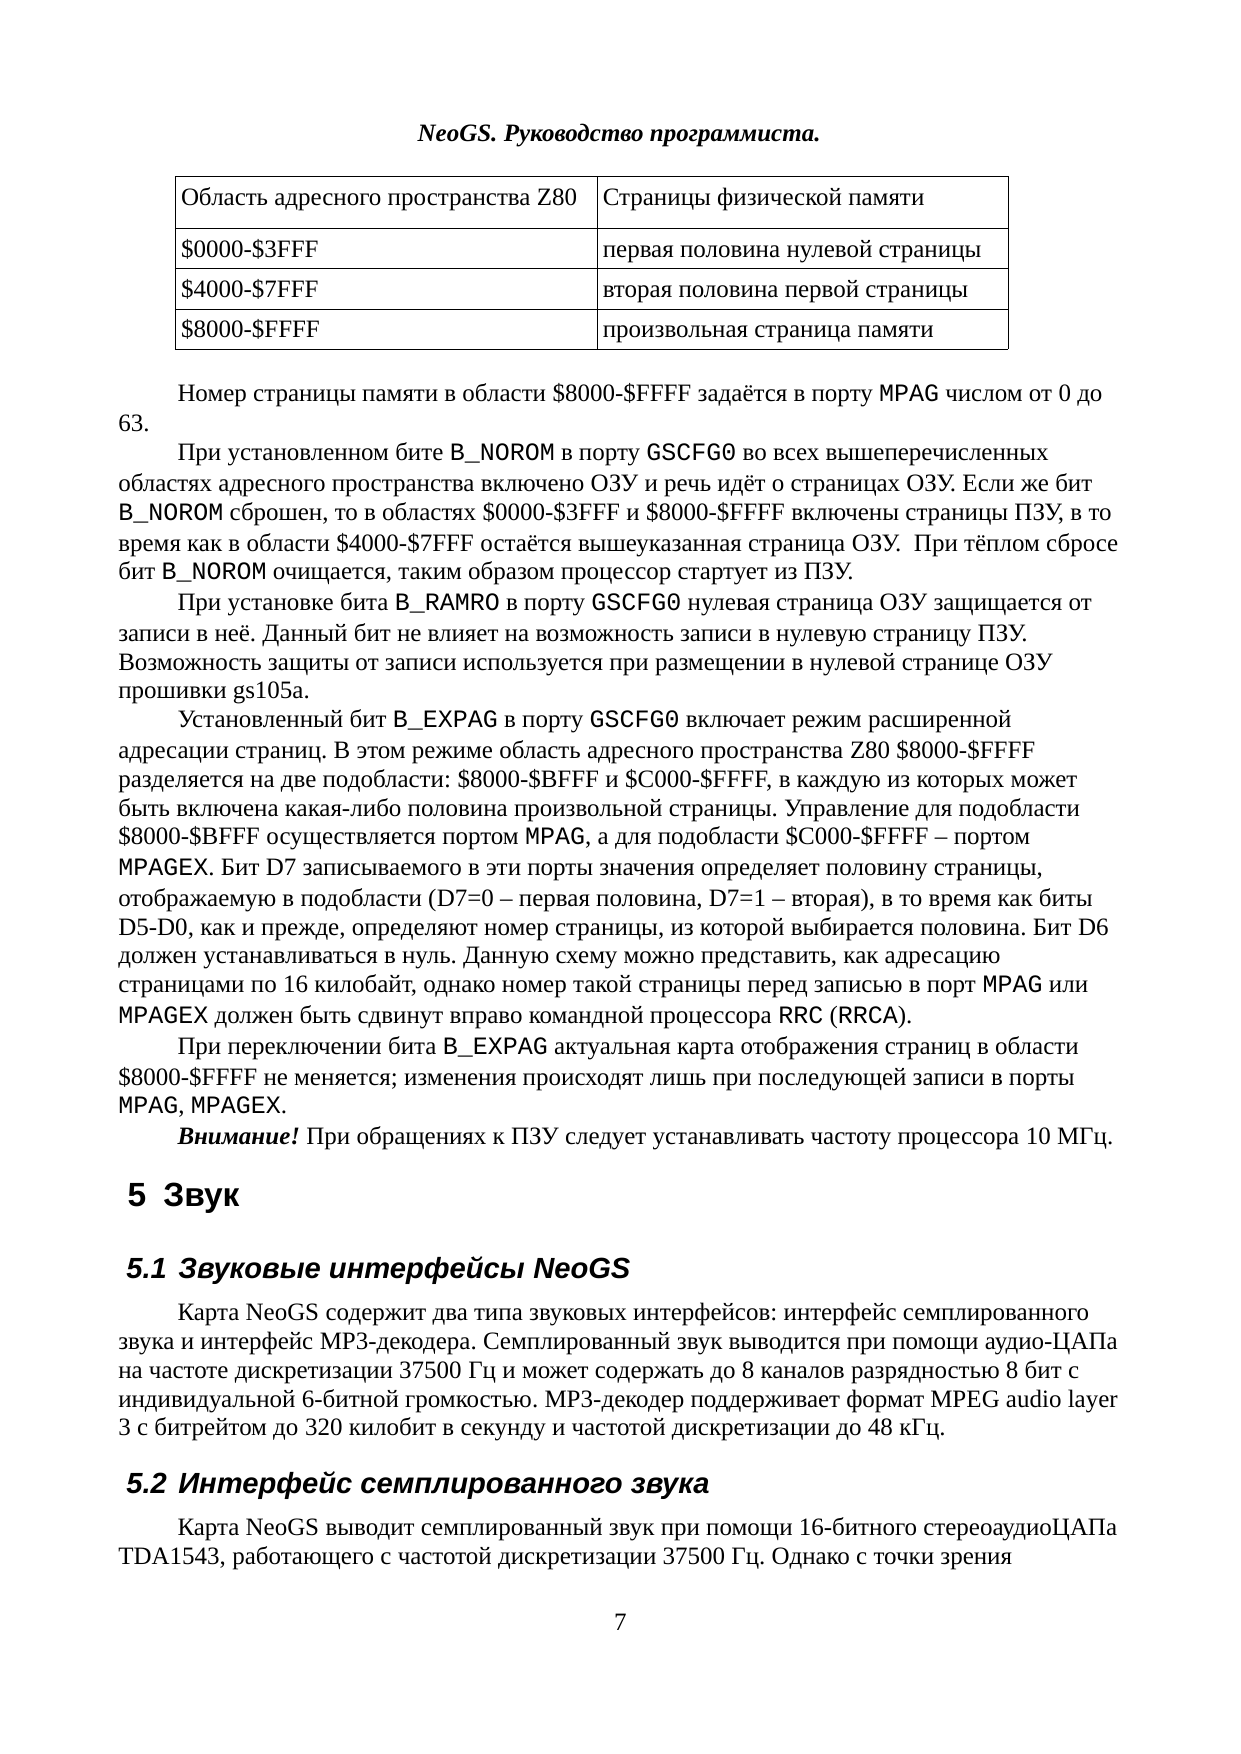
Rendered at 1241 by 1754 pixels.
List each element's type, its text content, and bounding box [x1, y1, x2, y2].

text Установленный бит B_EXPAG в порту GSCFG0 включает режим расширенной адресации страниц. В этом режиме область адресного пространства Z80 $8000-$FFFF разделяется на две подобласти: $8000-$BFFF и $C000-$FFFF, в каждую из которых может быть включена какая-либо половина произвольной страницы. Управление для подобласти $8000-$BFFF осуществляется портом MPAG, а для подобласти $C000-$FFFF – портом MPAGEX. Бит D7 записываемого в эти порты значения определяет половину страницы, отображаемую в подобласти (D7=0 – первая половина, D7=1 – вторая), в то время как биты D5-D0, как и прежде, определяют номер страницы, из которой выбирается половина. Бит D6 должен устанавливаться в нуль. Данную схему можно представить, как адресацию страницами по 16 килобайт, однако номер такой страницы перед записью в порт MPAG или MPAGEX должен быть сдвинут вправо командной процессора RRC (RRCA). [118, 704, 1122, 1031]
subtitle Интерфейс семплированного звука [118, 1466, 1122, 1500]
text При переключении бита B_EXPAG актуальная карта отображения страниц в области $8000-$FFFF не меняется; изменения происходят лишь при последующей записи в порты MPAG, MPAGEX. [118, 1031, 1122, 1121]
subtitle Звуковые интерфейсы NeoGS [118, 1251, 1122, 1285]
table_cell произвольная страница памяти [598, 310, 1008, 349]
text Карта NeoGS выводит семплированный звук при помощи 16-битного стереоаудиоЦАПа TDA1543, работающего с частотой дискретизации 37500 Гц. Однако с точки зрения [118, 1512, 1122, 1570]
table_cell $0000-$3FFF [176, 229, 597, 268]
text При установленном бите B_NOROM в порту GSCFG0 во всех вышеперечисленных областях адресного пространства включено ОЗУ и речь идёт о страницах ОЗУ. Если же бит B_NOROM сброшен, то в областях $0000-$3FFF и $8000-$FFFF включены страницы ПЗУ, в то время как в области $4000-$7FFF остаётся вышеуказанная страница OЗУ. При тёплом сбросе бит B_NOROM очищается, таким образом процессор стартует из ПЗУ. [118, 437, 1122, 587]
table_header Страницы физической памяти [598, 177, 1008, 228]
table_cell первая половина нулевой страницы [598, 229, 1008, 268]
table_cell $4000-$7FFF [176, 269, 597, 308]
text Внимание! При обращениях к ПЗУ следует устанавливать частоту процессора 10 МГц. [118, 1121, 1122, 1150]
text Карта NeoGS содержит два типа звуковых интерфейсов: интерфейс семплированного звука и интерфейс MP3-декодера. Семплированный звук выводится при помощи аудио-ЦАПа на частоте дискретизации 37500 Гц и может содержать до 8 каналов разрядностью 8 бит с индивидуальной 6-битной громкостью. MP3-декодер поддерживает формат MPEG audio layer 3 с битрейтом до 320 килобит в секунду и частотой дискретизации до 48 кГц. [118, 1297, 1122, 1441]
text При установке бита B_RAMRO в порту GSCFG0 нулевая страница ОЗУ защищается от записи в неё. Данный бит не влияет на возможность записи в нулевую страницу ПЗУ. Возможность защиты от записи используется при размещении в нулевой странице ОЗУ прошивки gs105a. [118, 587, 1122, 704]
table_cell вторая половина первой страницы [598, 269, 1008, 308]
table_header Область адресного пространства Z80 [176, 177, 597, 228]
text Номер страницы памяти в области $8000-$FFFF задаётся в порту MPAG числом от 0 до 63. [118, 378, 1122, 437]
subtitle Звук [118, 1175, 1122, 1214]
table_cell $8000-$FFFF [176, 310, 597, 349]
